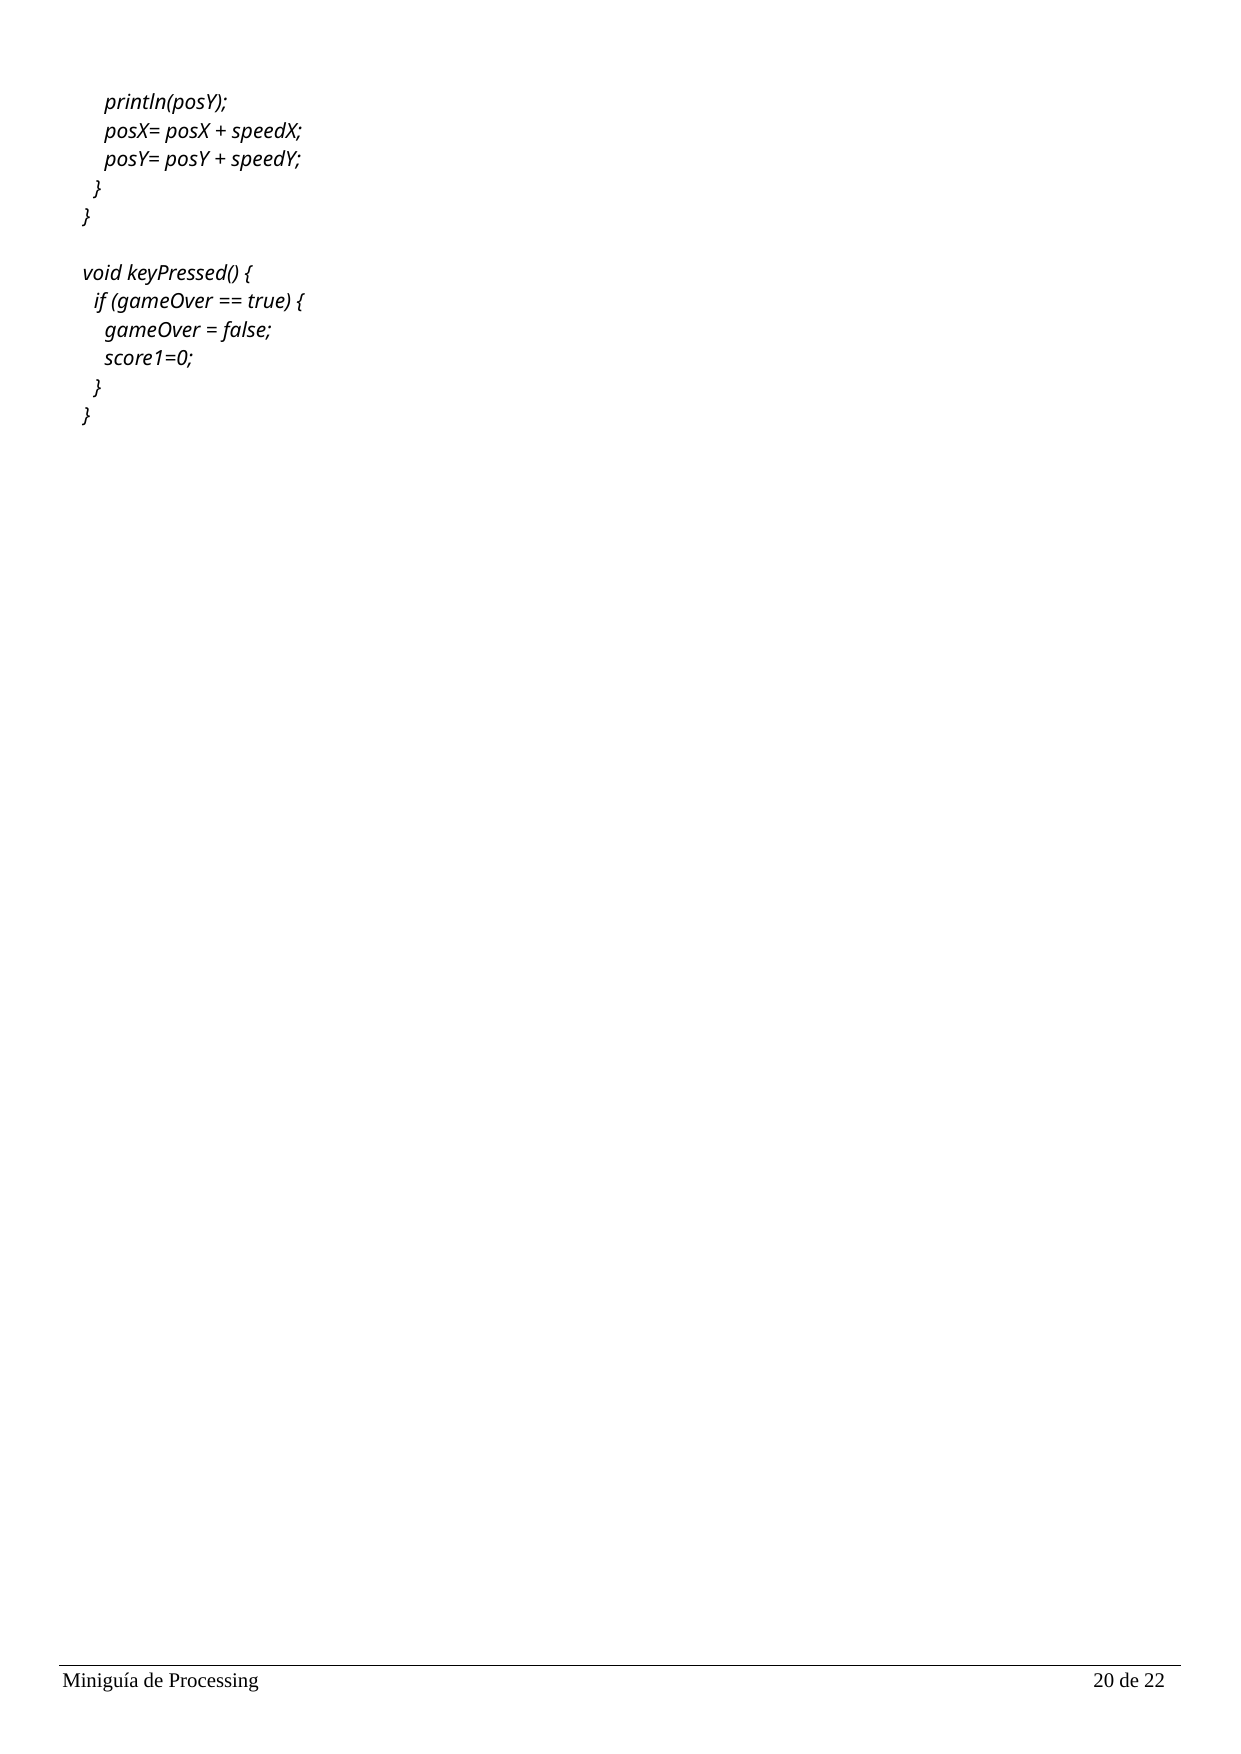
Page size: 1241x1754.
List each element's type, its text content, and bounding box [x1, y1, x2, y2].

text if (gameOver == true) { [59, 287, 1181, 315]
text println(posY); [59, 87, 1181, 116]
text } [59, 400, 1181, 429]
text posY= posY + speedY; [59, 144, 1181, 173]
text score1=0; [59, 343, 1181, 372]
text posX= posX + speedX; [59, 116, 1181, 144]
text void keyPressed() { [59, 258, 1181, 287]
text } [59, 201, 1181, 230]
text gameOver = false; [59, 315, 1181, 343]
text } [59, 173, 1181, 201]
text } [59, 372, 1181, 400]
